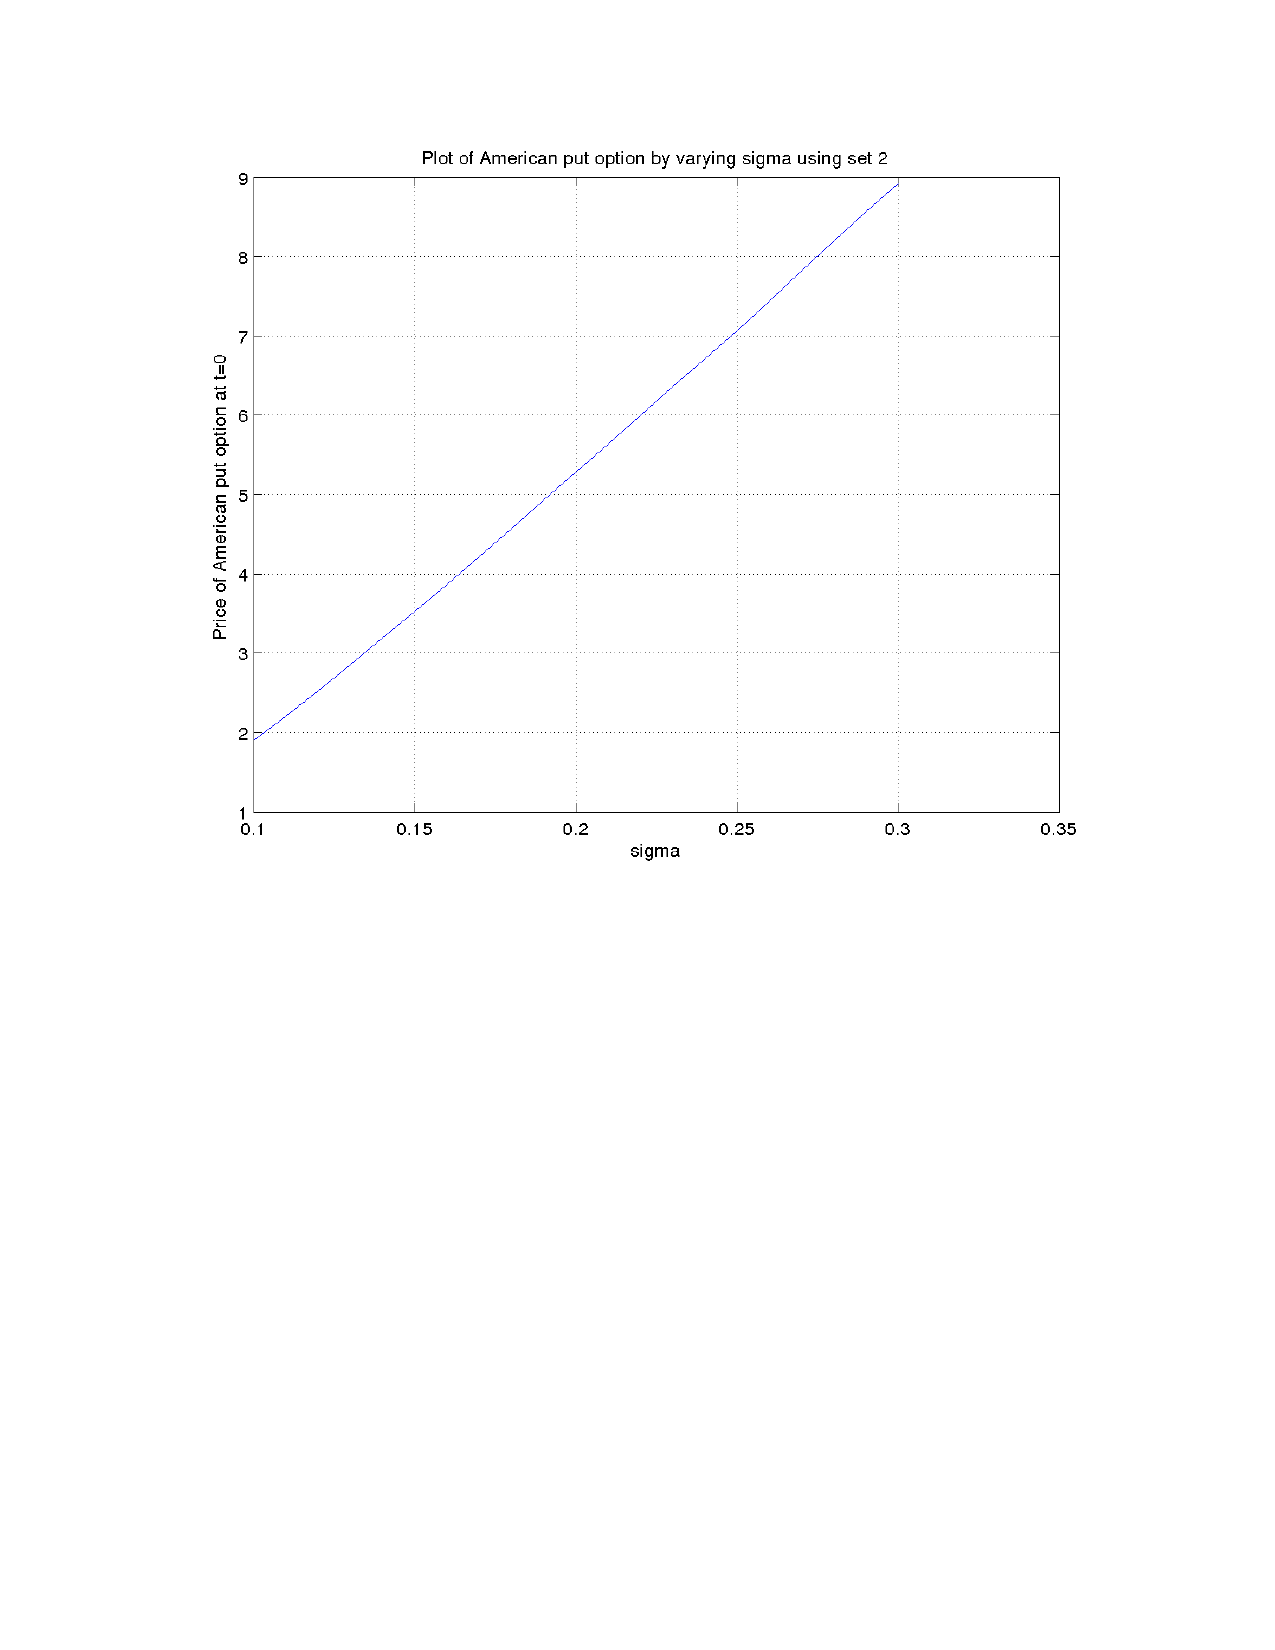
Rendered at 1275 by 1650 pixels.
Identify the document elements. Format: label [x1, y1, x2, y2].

picture [118, 118, 1157, 897]
